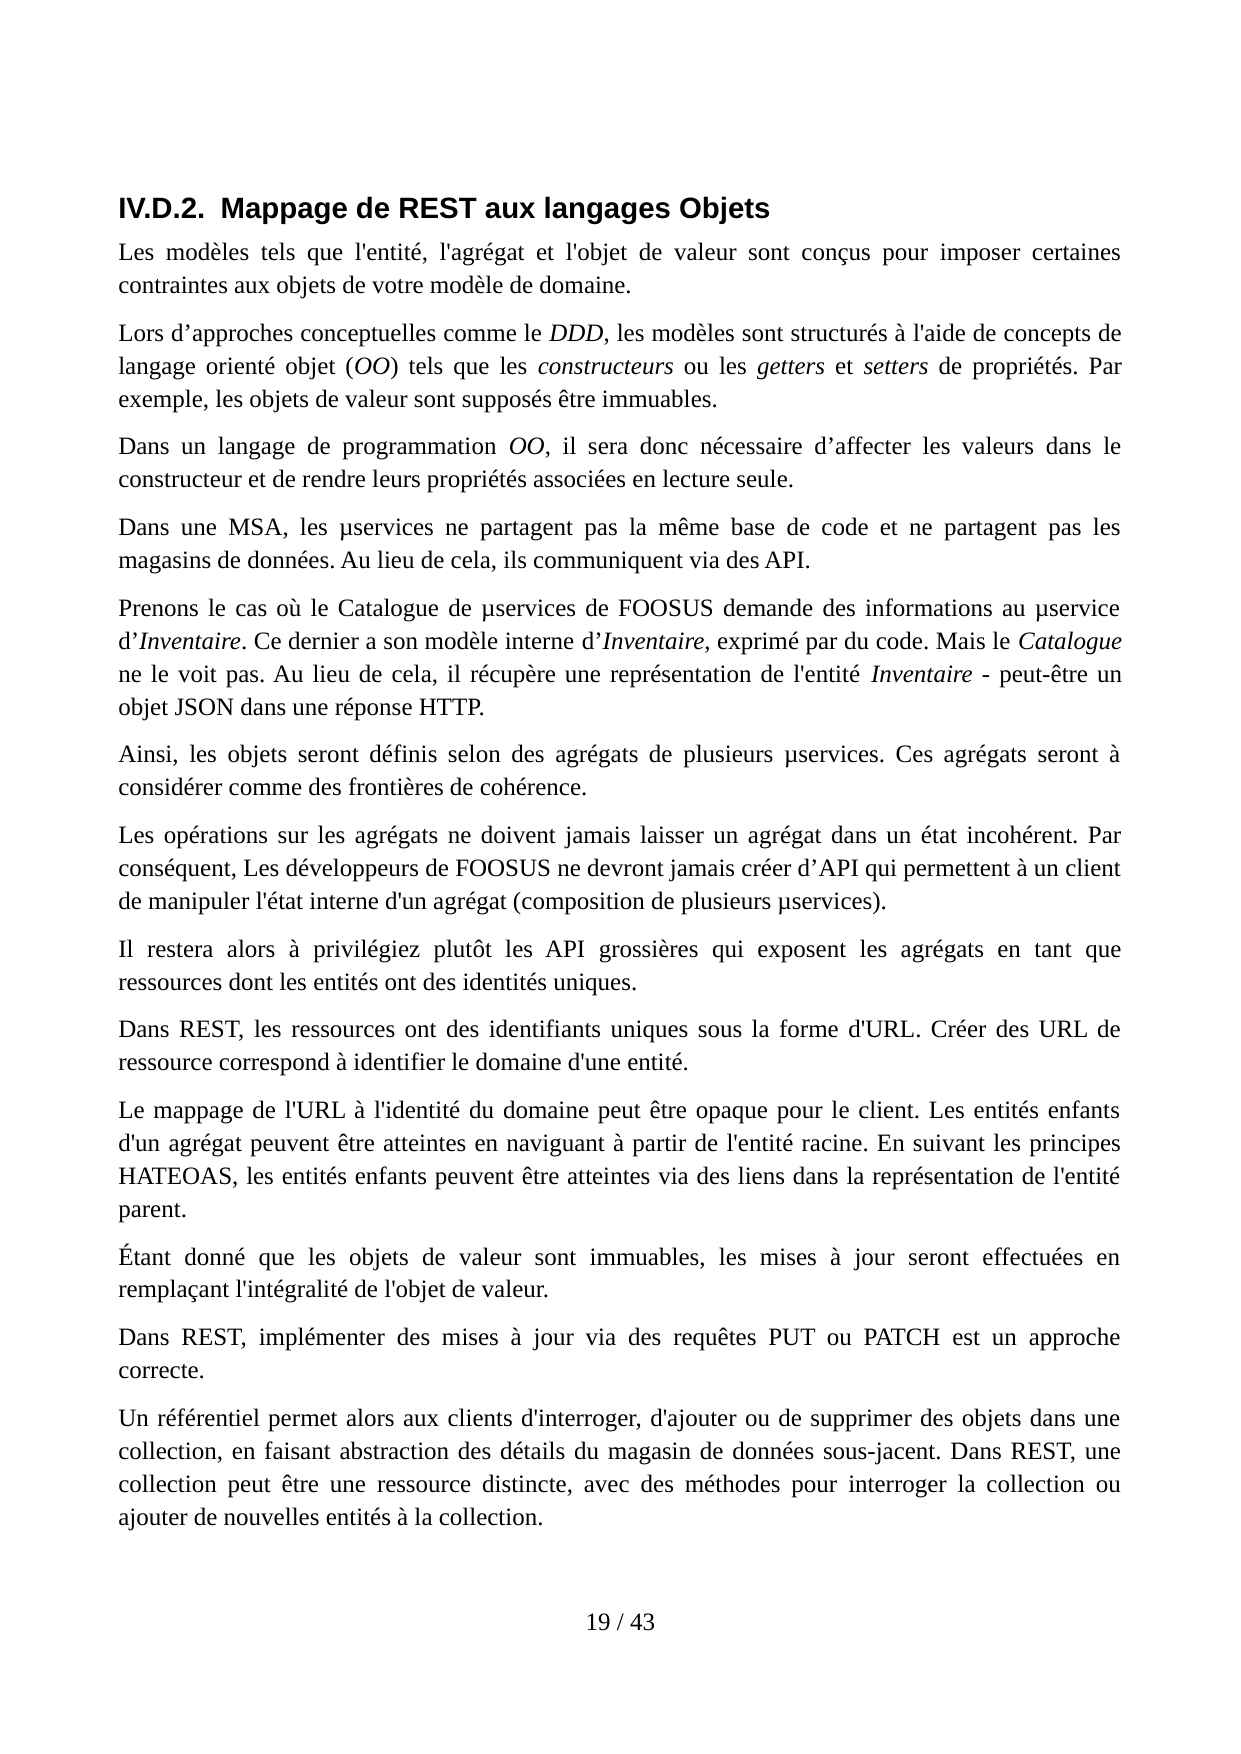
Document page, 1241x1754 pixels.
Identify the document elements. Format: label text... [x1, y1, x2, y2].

text Étant donné que les objets de valeur sont immuables, les mises à jour seront effectuées en remplaçant l'intégralité de l'objet de valeur. [118, 1242, 1122, 1303]
subtitle Mappage de REST aux langages Objets [118, 191, 1122, 225]
text Il restera alors à privilégiez plutôt les API grossières qui exposent les agrégats en tant que ressources dont les entités ont des identités uniques. [118, 934, 1122, 995]
text Dans une MSA, les µservices ne partagent pas la même base de code et ne partagent pas les magasins de données. Au lieu de cela, ils communiquent via des API. [118, 512, 1122, 574]
text Ainsi, les objets seront définis selon des agrégats de plusieurs µservices. Ces agrégats seront à considérer comme des frontières de cohérence. [118, 739, 1122, 801]
text Les modèles tels que l'entité, l'agrégat et l'objet de valeur sont conçus pour imposer certaines contraintes aux objets de votre modèle de domaine. [118, 237, 1122, 299]
text Dans REST, les ressources ont des identifiants uniques sous la forme d'URL. Créer des URL de ressource correspond à identifier le domaine d'une entité. [118, 1014, 1122, 1076]
text Prenons le cas où le Catalogue de µservices de FOOSUS demande des informations au µservice d’Inventaire. Ce dernier a son modèle interne d’Inventaire, exprimé par du code. Mais le Catalogue ne le voit pas. Au lieu de cela, il récupère une représentation de l'entité Inventaire - peut-être un objet JSON dans une réponse HTTP. [118, 593, 1122, 721]
text Lors d’approches conceptuelles comme le DDD, les modèles sont structurés à l'aide de concepts de langage orienté objet (OO) tels que les constructeurs ou les getters et setters de propriétés. Par exemple, les objets de valeur sont supposés être immuables. [118, 318, 1122, 413]
text Un référentiel permet alors aux clients d'interroger, d'ajouter ou de supprimer des objets dans une collection, en faisant abstraction des détails du magasin de données sous-jacent. Dans REST, une collection peut être une ressource distincte, avec des méthodes pour interroger la collection ou ajouter de nouvelles entités à la collection. [118, 1403, 1122, 1531]
text Dans REST, implémenter des mises à jour via des requêtes PUT ou PATCH est un approche correcte. [118, 1322, 1122, 1384]
text Le mappage de l'URL à l'identité du domaine peut être opaque pour le client. Les entités enfants d'un agrégat peuvent être atteintes en naviguant à partir de l'entité racine. En suivant les principes HATEOAS, les entités enfants peuvent être atteintes via des liens dans la représentation de l'entité parent. [118, 1095, 1122, 1223]
text Les opérations sur les agrégats ne doivent jamais laisser un agrégat dans un état incohérent. Par conséquent, Les développeurs de FOOSUS ne devront jamais créer d’API qui permettent à un client de manipuler l'état interne d'un agrégat (composition de plusieurs µservices). [118, 820, 1122, 915]
text Dans un langage de programmation OO, il sera donc nécessaire d’affecter les valeurs dans le constructeur et de rendre leurs propriétés associées en lecture seule. [118, 431, 1122, 493]
